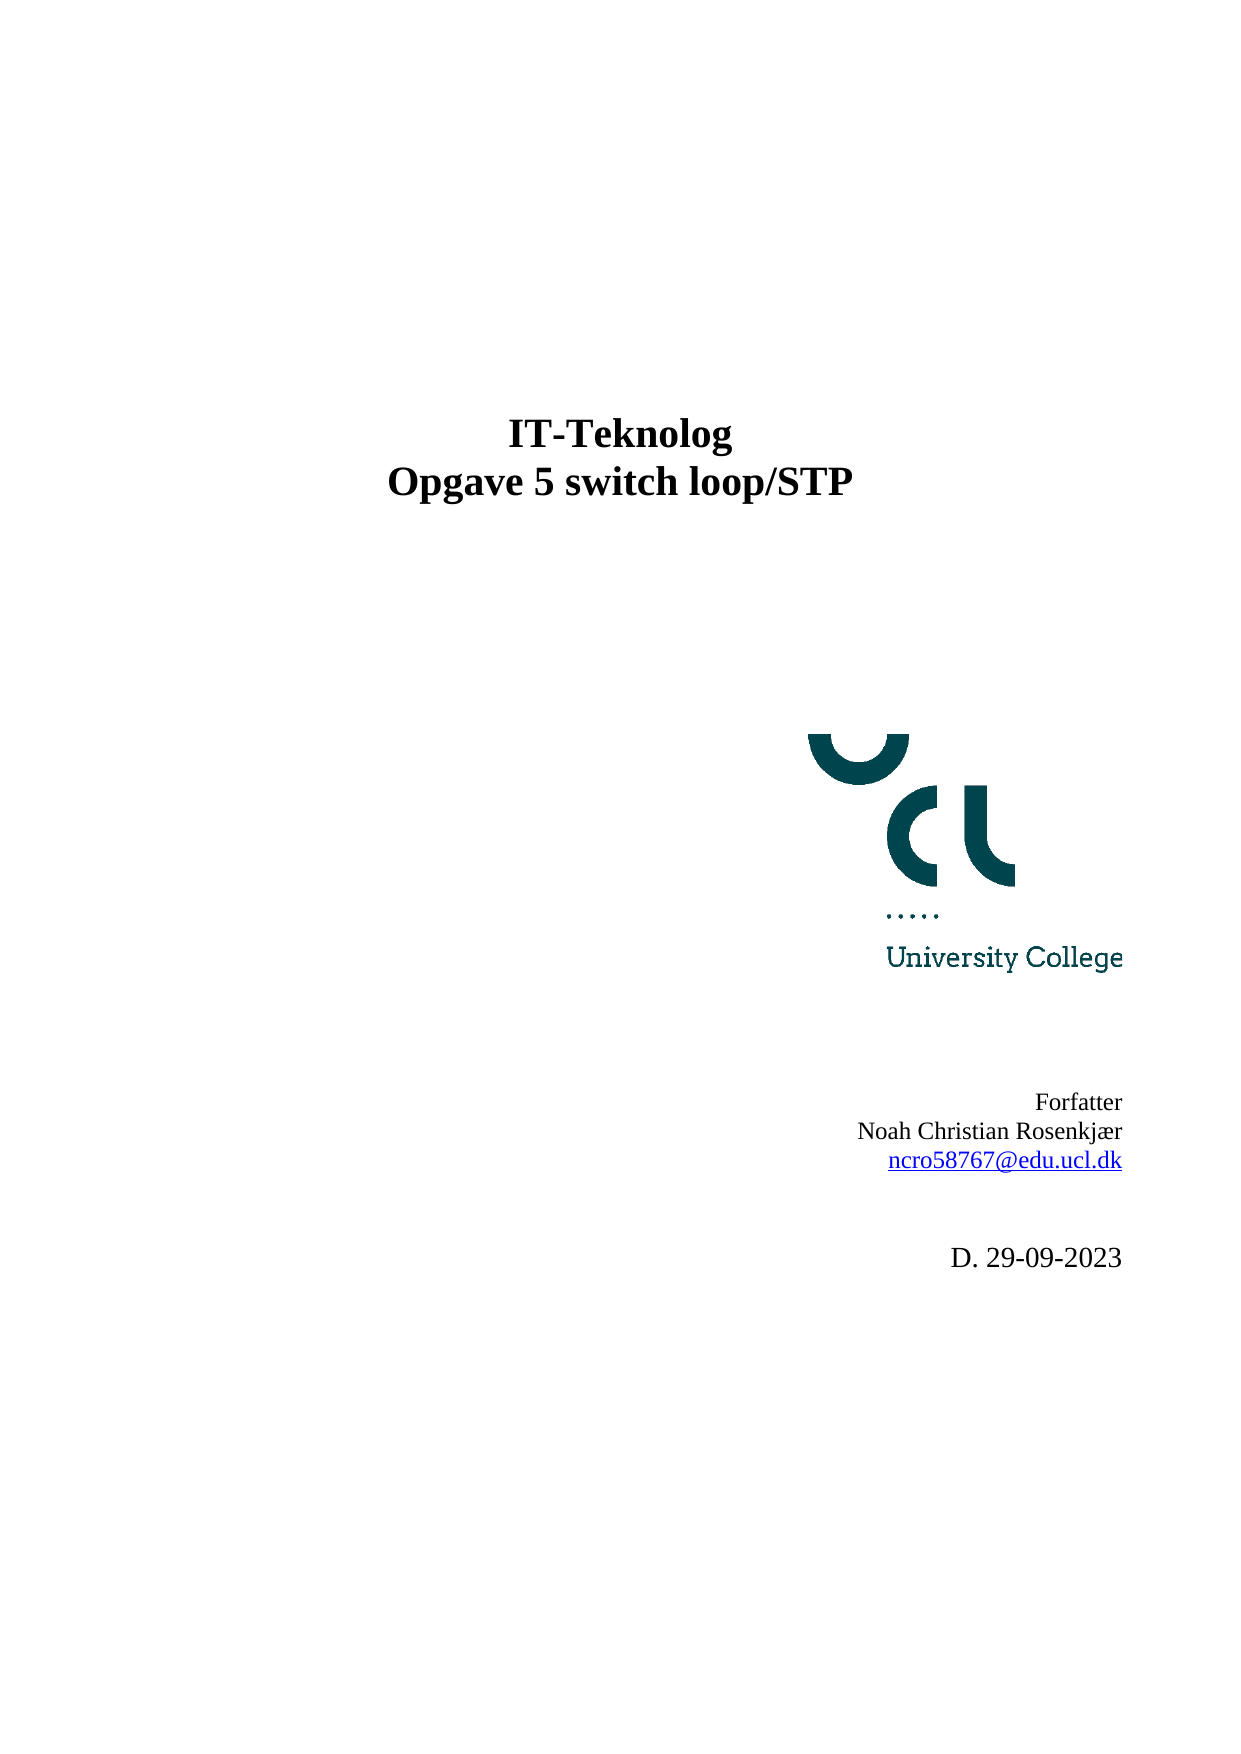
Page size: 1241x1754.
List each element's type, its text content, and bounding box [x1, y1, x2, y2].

text Opgave 5 switch loop/STP [118, 457, 1122, 504]
text D. 29-09-2023 [118, 1241, 1122, 1274]
picture [808, 734, 1123, 973]
text Forfatter [118, 1087, 1122, 1116]
text Noah Christian Rosenkjær [118, 1116, 1122, 1145]
text ncro58767@edu.ucl.dk [118, 1145, 1122, 1173]
text IT-Teknolog [118, 409, 1122, 457]
